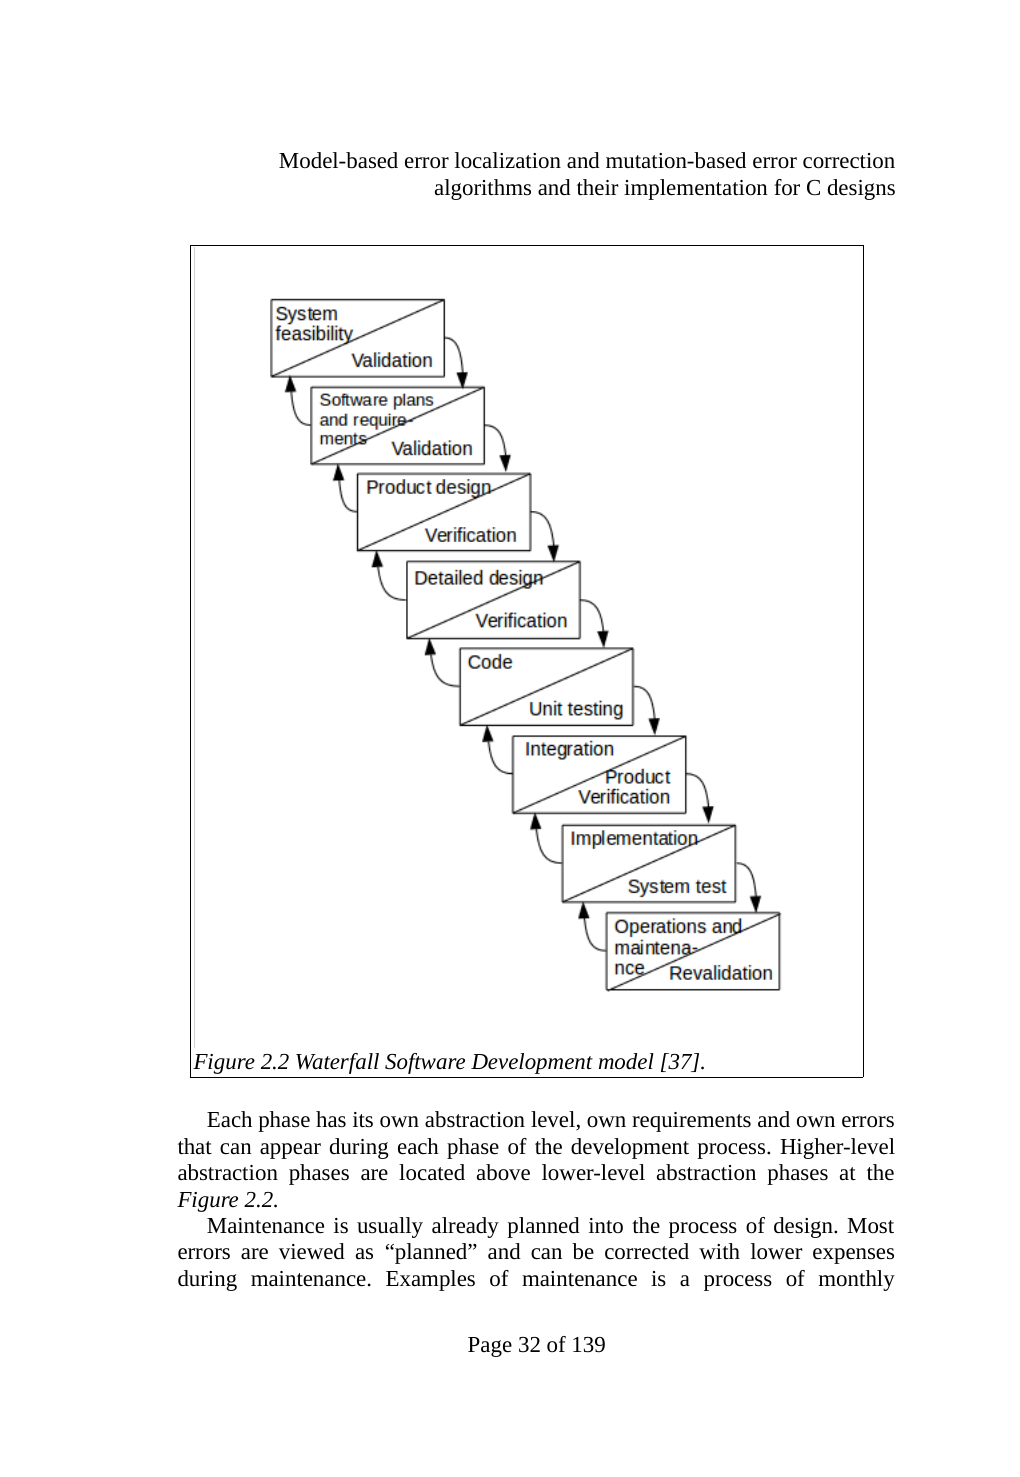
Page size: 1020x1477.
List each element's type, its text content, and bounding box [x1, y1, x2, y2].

text Figure 2.2 Waterfall Software Development model [37]. [193, 1048, 860, 1074]
picture [193, 247, 860, 1048]
text Maintenance is usually already planned into the process of design. Most errors are viewed as “planned” and can be corrected with lower expenses during maintenance. Examples of maintenance is a process of monthly [177, 1212, 896, 1291]
text Each phase has its own abstraction level, own requirements and own errors that can appear during each phase of the development process. Higher-level abstraction phases are located above lower-level abstraction phases at the Figure 2.2. [177, 230, 896, 1212]
